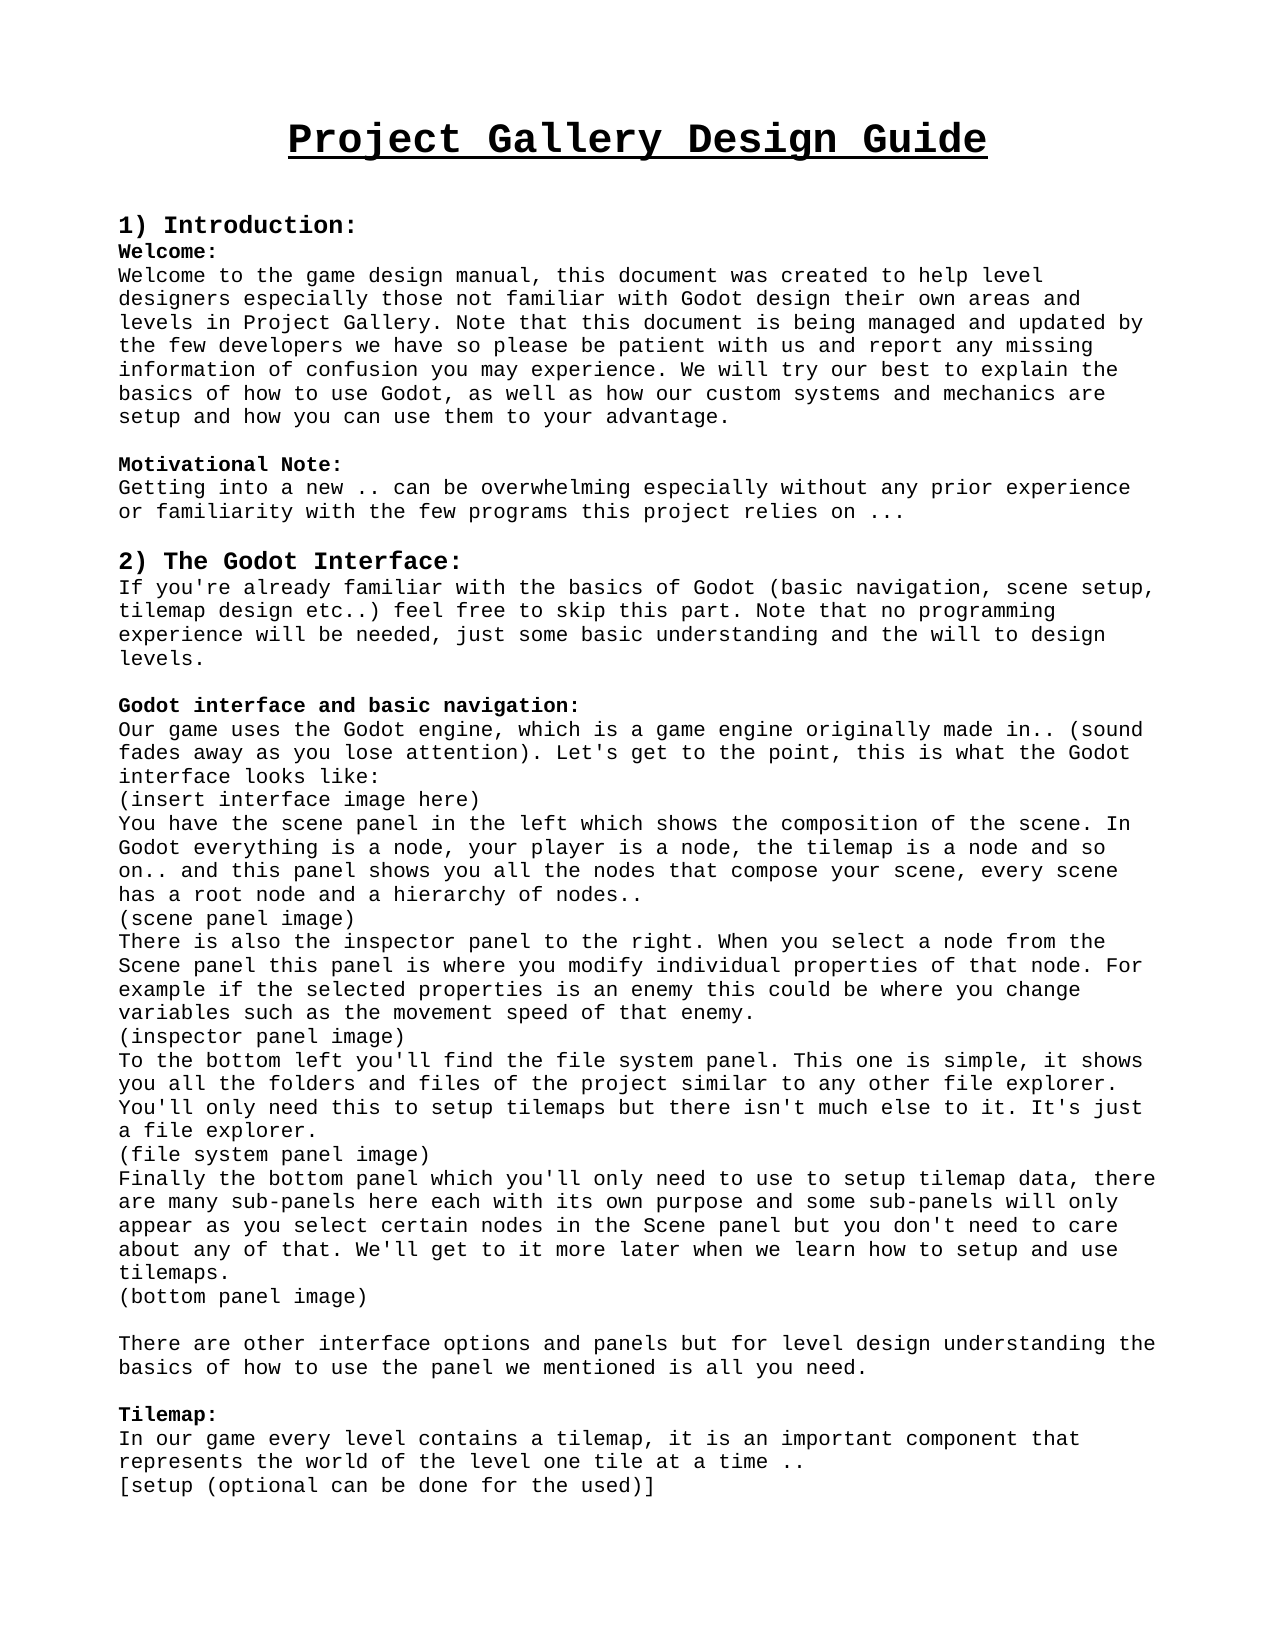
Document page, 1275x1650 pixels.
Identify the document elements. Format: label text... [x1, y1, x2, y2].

text In our game every level contains a tilemap, it is an important component that represents the world of the level one tile at a time .. [118, 1428, 1157, 1475]
text [setup (optional can be done for the used)] [118, 1475, 1157, 1499]
text There are other interface options and panels but for level design understanding the basics of how to use the panel we mentioned is all you need. [118, 1333, 1157, 1381]
text (file system panel image) [118, 1144, 1157, 1168]
text 2) The Godot Interface: [118, 548, 1157, 577]
text 1) Introduction: [118, 213, 1157, 241]
text Project Gallery Design Guide [118, 118, 1157, 165]
text Motivational Note: [118, 454, 1157, 477]
text Our game uses the Godot engine, which is a game engine originally made in.. (sound fades away as you lose attention). Let's get to the point, this is what the Godot interface looks like: [118, 718, 1157, 789]
text To the bottom left you'll find the file system panel. This one is simple, it shows you all the folders and files of the project similar to any other file explorer. You'll only need this to setup tilemaps but there isn't much else to it. It's just a file explorer. [118, 1049, 1157, 1144]
text (inspector panel image) [118, 1026, 1157, 1049]
text Welcome to the game design manual, this document was created to help level designers especially those not familiar with Godot design their own areas and levels in Project Gallery. Note that this document is being managed and updated by the few developers we have so please be patient with us and report any missing information of confusion you may experience. We will try our best to explain the basics of how to use Godot, as well as how our custom systems and mechanics are setup and how you can use them to your advantage. [118, 264, 1157, 430]
text Getting into a new .. can be overwhelming especially without any prior experience or familiarity with the few programs this project relies on ... [118, 477, 1157, 525]
text You have the scene panel in the left which shows the composition of the scene. In Godot everything is a node, your player is a node, the tilemap is a node and so on.. and this panel shows you all the nodes that compose your scene, every scene has a root node and a hierarchy of nodes.. [118, 813, 1157, 908]
text If you're already familiar with the basics of Godot (basic navigation, scene setup, tilemap design etc..) feel free to skip this part. Note that no programming experience will be needed, just some basic understanding and the will to design levels. [118, 577, 1157, 671]
text (scene panel image) [118, 908, 1157, 931]
text (insert interface image here) [118, 789, 1157, 813]
text (bottom panel image) [118, 1286, 1157, 1310]
text Finally the bottom panel which you'll only need to use to setup tilemap data, there are many sub-panels here each with its own purpose and some sub-panels will only appear as you select certain nodes in the Scene panel but you don't need to care about any of that. We'll get to it more later when we learn how to setup and use tilemaps. [118, 1168, 1157, 1286]
text Godot interface and basic navigation: [118, 695, 1157, 718]
text Tilemap: [118, 1404, 1157, 1428]
text Welcome: [118, 241, 1157, 264]
text There is also the inspector panel to the right. When you select a node from the Scene panel this panel is where you modify individual properties of that node. For example if the selected properties is an enemy this could be where you change variables such as the movement speed of that enemy. [118, 931, 1157, 1026]
